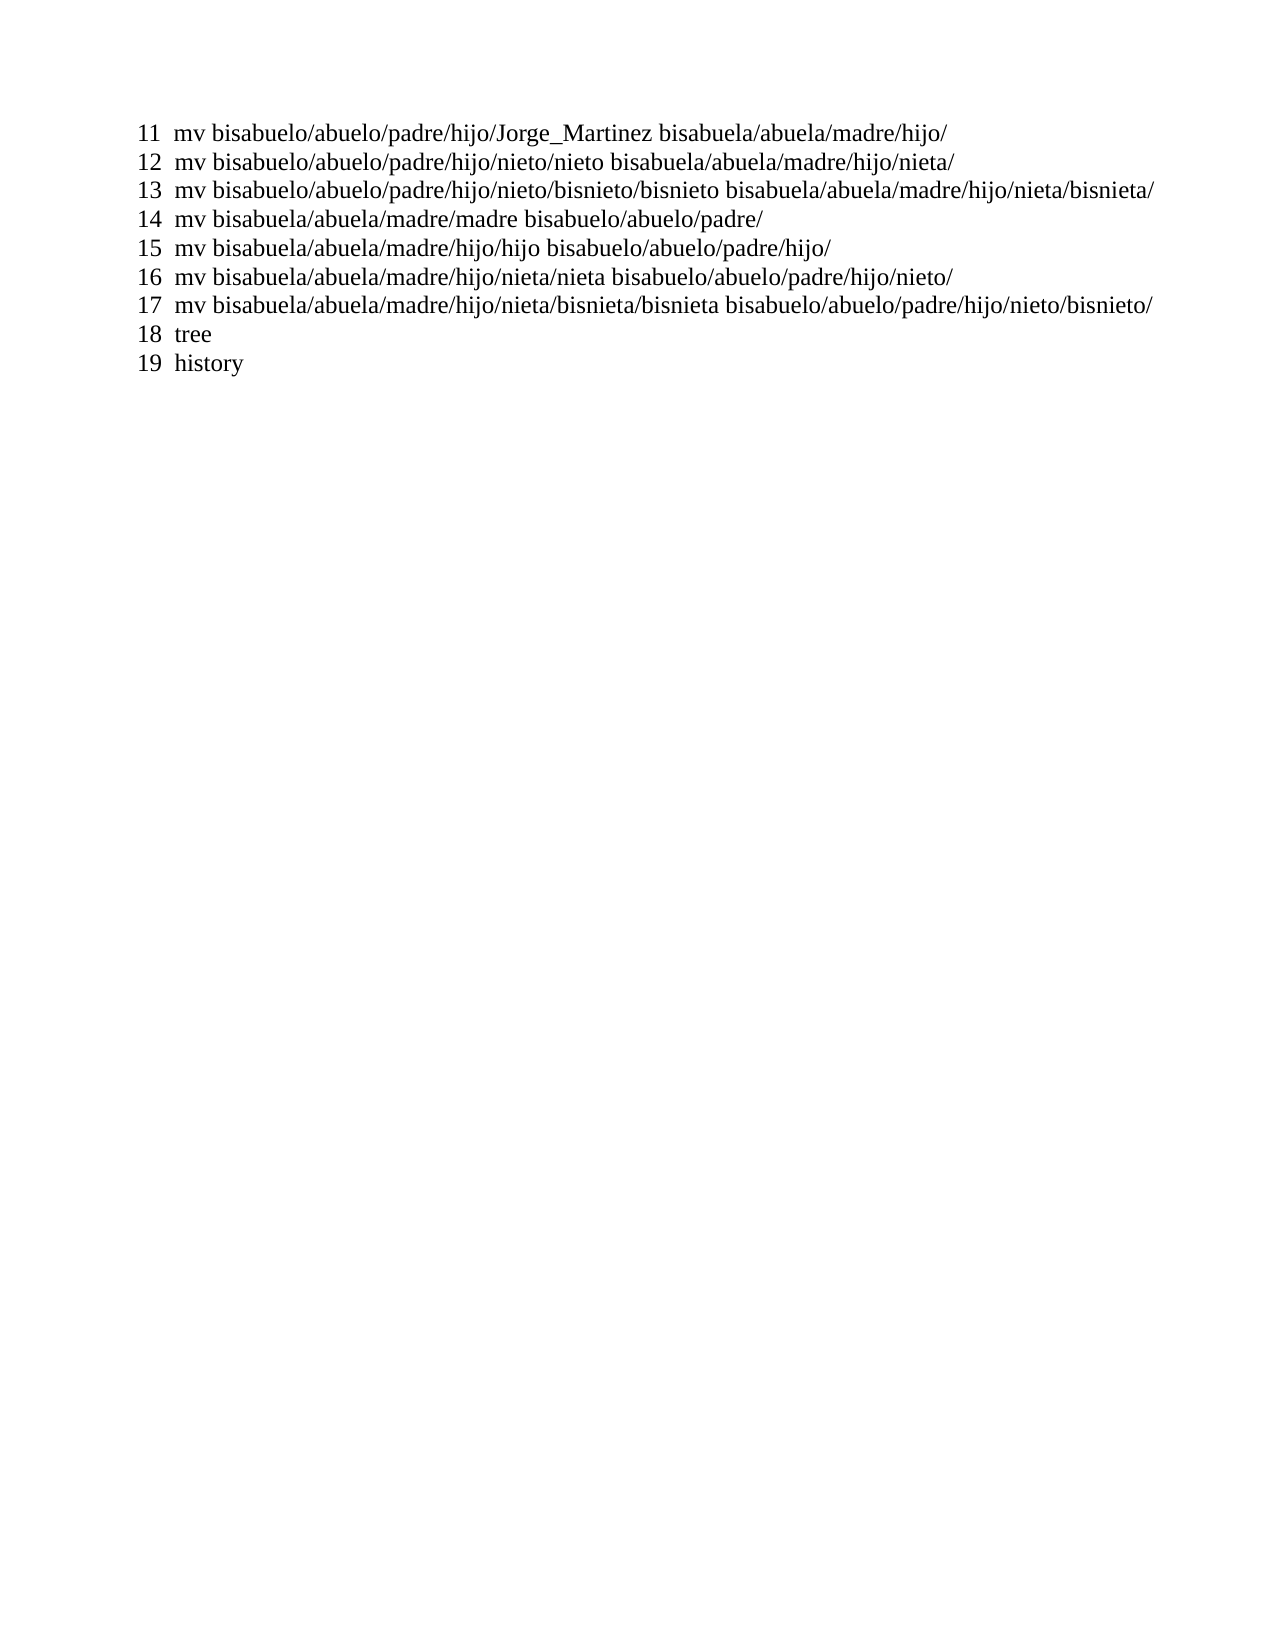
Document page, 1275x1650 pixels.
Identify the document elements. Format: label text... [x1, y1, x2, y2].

text 15 mv bisabuela/abuela/madre/hijo/hijo bisabuelo/abuelo/padre/hijo/ [118, 233, 1157, 262]
text 19 history [118, 348, 1157, 377]
text 11 mv bisabuelo/abuelo/padre/hijo/Jorge_Martinez bisabuela/abuela/madre/hijo/ [118, 118, 1157, 147]
text 14 mv bisabuela/abuela/madre/madre bisabuelo/abuelo/padre/ [118, 204, 1157, 233]
text 13 mv bisabuelo/abuelo/padre/hijo/nieto/bisnieto/bisnieto bisabuela/abuela/madre/hijo/nieta/bisnieta/ [118, 176, 1157, 204]
text 17 mv bisabuela/abuela/madre/hijo/nieta/bisnieta/bisnieta bisabuelo/abuelo/padre/hijo/nieto/bisnieto/ [118, 291, 1157, 319]
text 18 tree [118, 319, 1157, 348]
text 12 mv bisabuelo/abuelo/padre/hijo/nieto/nieto bisabuela/abuela/madre/hijo/nieta/ [118, 147, 1157, 176]
text 16 mv bisabuela/abuela/madre/hijo/nieta/nieta bisabuelo/abuelo/padre/hijo/nieto/ [118, 262, 1157, 291]
